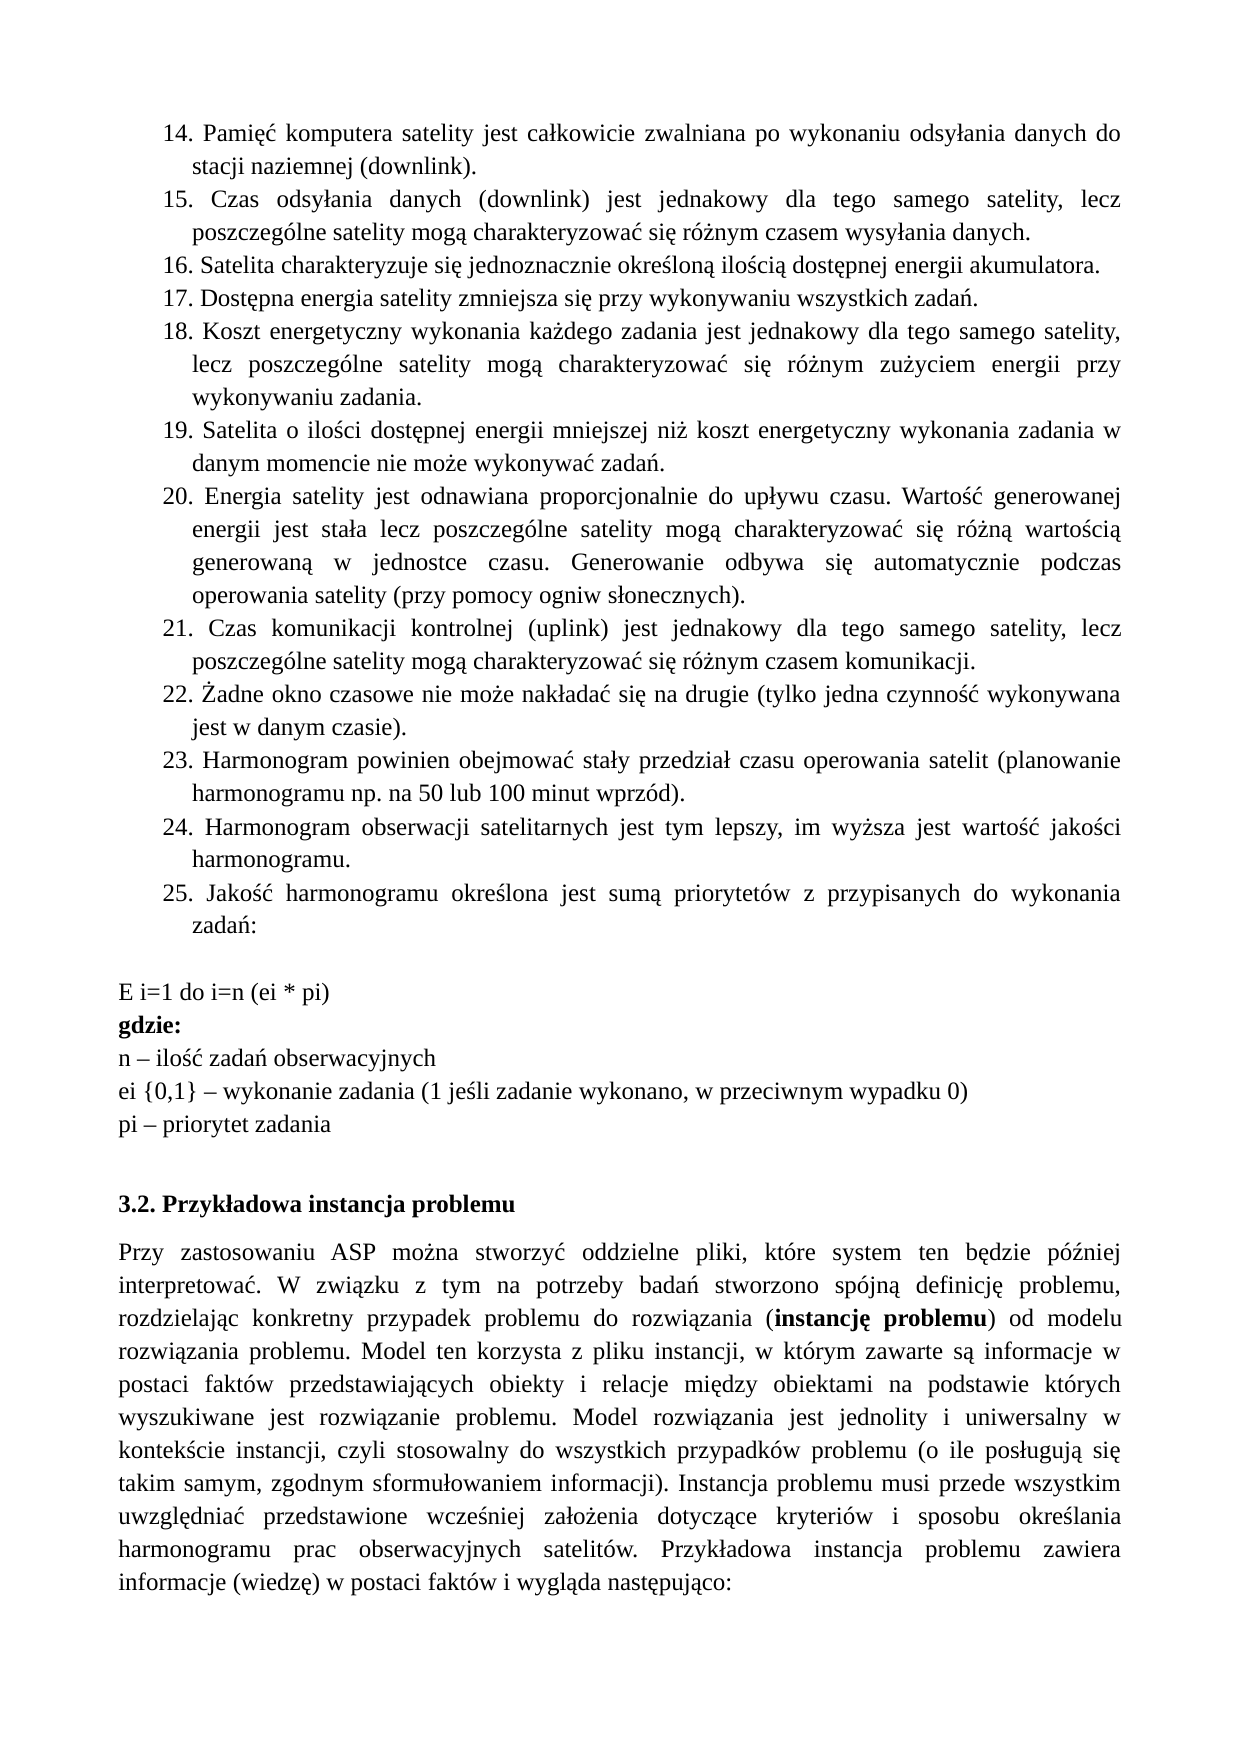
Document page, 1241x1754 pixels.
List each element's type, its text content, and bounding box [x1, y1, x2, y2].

list Pamięć komputera satelity jest całkowicie zwalniana po wykonaniu odsyłania danych do stacji naziemnej (downlink). [162, 118, 1122, 180]
text 3.2. Przykładowa instancja problemu [118, 1189, 1122, 1218]
text pi – priorytet zadania [118, 1109, 1122, 1137]
list Harmonogram obserwacji satelitarnych jest tym lepszy, im wyższa jest wartość jakości harmonogramu. [162, 812, 1122, 873]
text E i=1 do i=n (ei * pi) [118, 977, 1122, 1005]
list Czas odsyłania danych (downlink) jest jednakowy dla tego samego satelity, lecz poszczególne satelity mogą charakteryzować się różnym czasem wysyłania danych. [162, 184, 1122, 246]
text gdzie: [118, 1010, 1122, 1038]
list Energia satelity jest odnawiana proporcjonalnie do upływu czasu. Wartość generowanej energii jest stała lecz poszczególne satelity mogą charakteryzować się różną wartością generowaną w jednostce czasu. Generowanie odbywa się automatycznie podczas operowania satelity (przy pomocy ogniw słonecznych). [162, 481, 1122, 609]
list Jakość harmonogramu określona jest sumą priorytetów z przypisanych do wykonania zadań: [162, 878, 1122, 939]
list Satelita charakteryzuje się jednoznacznie określoną ilością dostępnej energii akumulatora. [162, 250, 1122, 279]
list Czas komunikacji kontrolnej (uplink) jest jednakowy dla tego samego satelity, lecz poszczególne satelity mogą charakteryzować się różnym czasem komunikacji. [162, 613, 1122, 675]
list Koszt energetyczny wykonania każdego zadania jest jednakowy dla tego samego satelity, lecz poszczególne satelity mogą charakteryzować się różnym zużyciem energii przy wykonywaniu zadania. [162, 316, 1122, 411]
text n – ilość zadań obserwacyjnych [118, 1043, 1122, 1071]
text ei {0,1} – wykonanie zadania (1 jeśli zadanie wykonano, w przeciwnym wypadku 0) [118, 1076, 1122, 1104]
list Harmonogram powinien obejmować stały przedział czasu operowania satelit (planowanie harmonogramu np. na 50 lub 100 minut wprzód). [162, 746, 1122, 807]
list Satelita o ilości dostępnej energii mniejszej niż koszt energetyczny wykonania zadania w danym momencie nie może wykonywać zadań. [162, 415, 1122, 477]
text Przy zastosowaniu ASP można stworzyć oddzielne pliki, które system ten będzie później interpretować. W związku z tym na potrzeby badań stworzono spójną definicję problemu, rozdzielając konkretny przypadek problemu do rozwiązania (instancję problemu) od modelu rozwiązania problemu. Model ten korzysta z pliku instancji, w którym zawarte są informacje w postaci faktów przedstawiających obiekty i relacje między obiektami na podstawie których wyszukiwane jest rozwiązanie problemu. Model rozwiązania jest jednolity i uniwersalny w kontekście instancji, czyli stosowalny do wszystkich przypadków problemu (o ile posługują się takim samym, zgodnym sformułowaniem informacji). Instancja problemu musi przede wszystkim uwzględniać przedstawione wcześniej założenia dotyczące kryteriów i sposobu określania harmonogramu prac obserwacyjnych satelitów. Przykładowa instancja problemu zawiera informacje (wiedzę) w postaci faktów i wygląda następująco: [118, 1237, 1122, 1596]
list Dostępna energia satelity zmniejsza się przy wykonywaniu wszystkich zadań. [162, 283, 1122, 312]
list Żadne okno czasowe nie może nakładać się na drugie (tylko jedna czynność wykonywana jest w danym czasie). [162, 679, 1122, 741]
